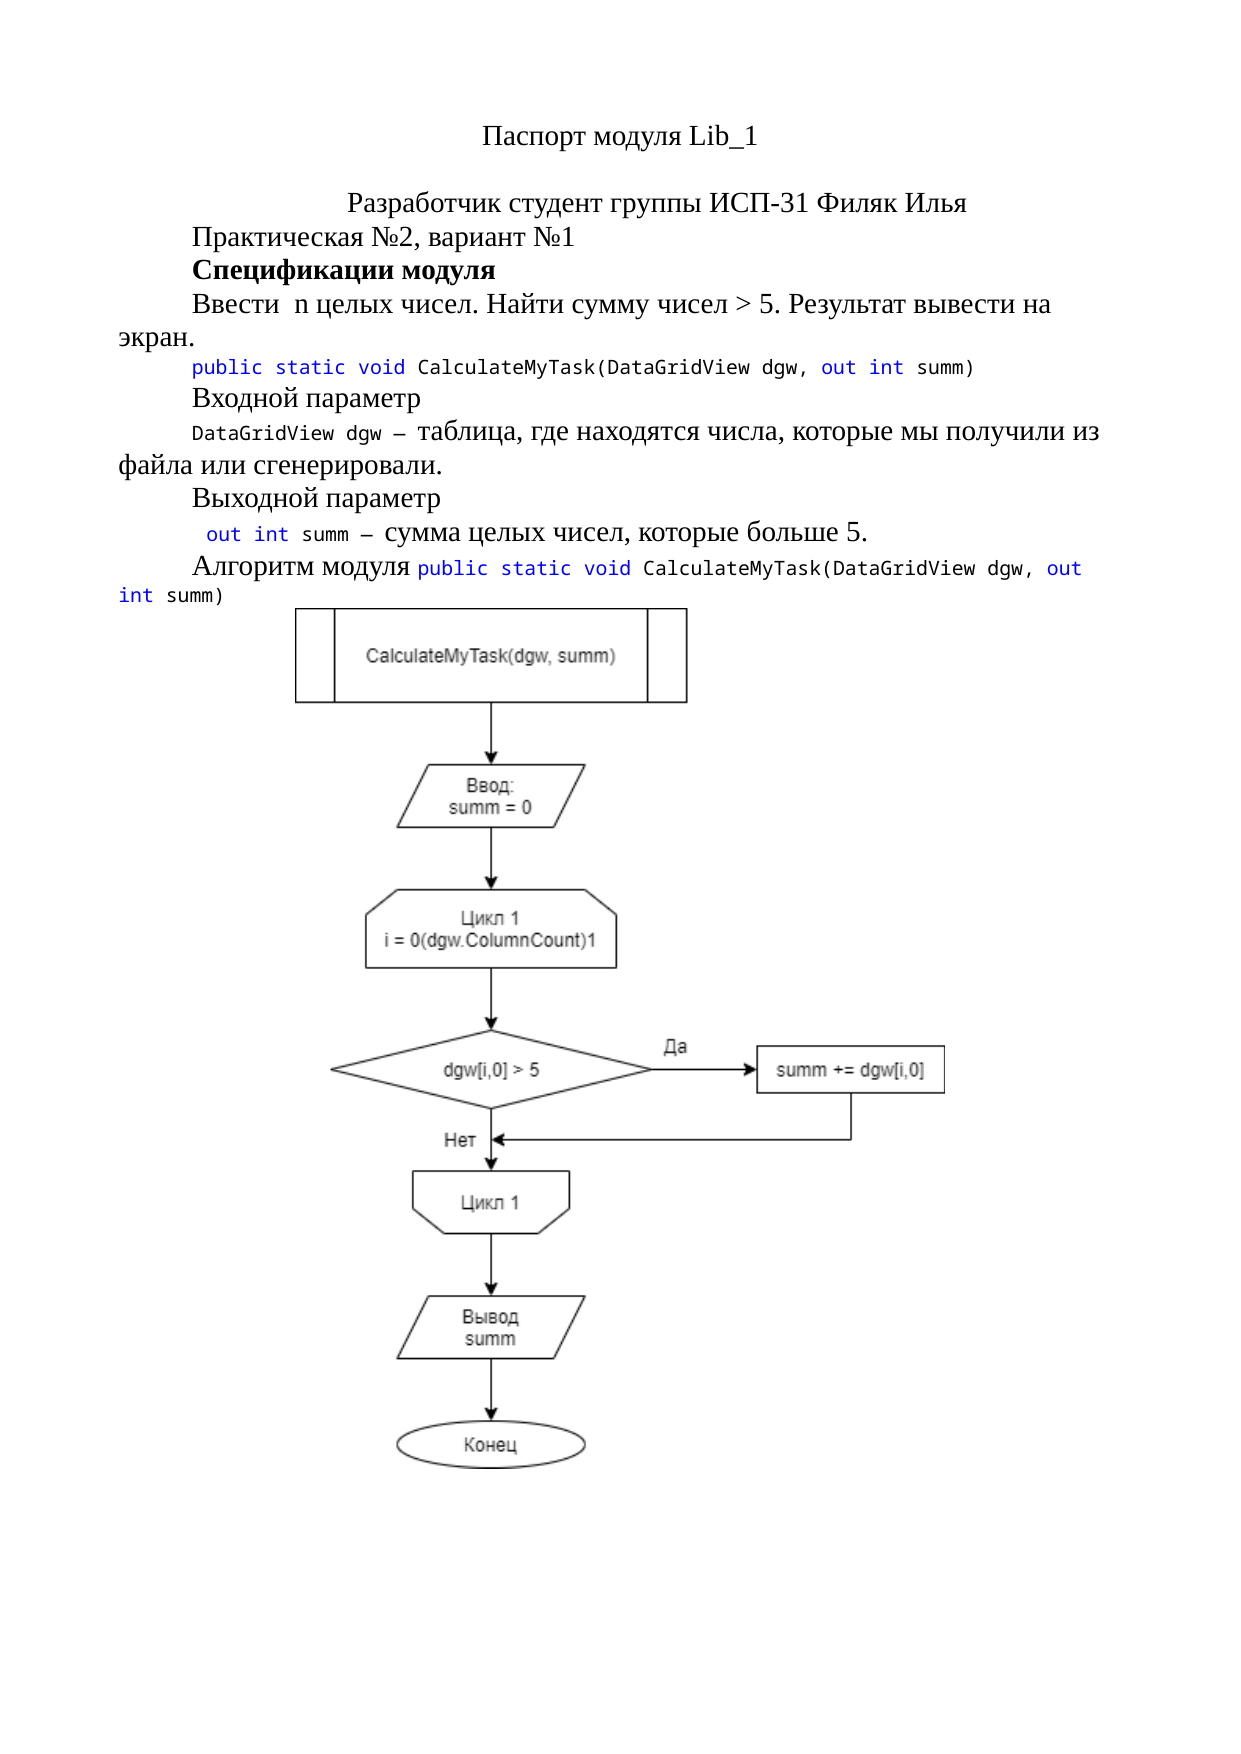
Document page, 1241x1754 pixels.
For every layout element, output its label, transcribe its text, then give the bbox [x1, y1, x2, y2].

text Практическая №2, вариант №1 [118, 219, 1122, 252]
text Паспорт модуля Lib_1 [118, 118, 1122, 152]
text out int summ — сумма целых чисел, которые больше 5. [118, 514, 1122, 548]
text Спецификации модуля [118, 252, 1122, 286]
text Алгоритм модуля public static void CalculateMyTask(DataGridView dgw, out int summ) [118, 548, 1122, 608]
text DataGridView dgw — таблица, где находятся числа, которые мы получили из файла или сгенерировали. [118, 413, 1122, 481]
text Выходной параметр [118, 481, 1122, 514]
text Входной параметр [118, 380, 1122, 413]
text Ввести n целых чисел. Найти сумму чисел > 5. Результат вывести на экран. [118, 286, 1122, 353]
text Разработчик студент группы ИСП-31 Филяк Илья [118, 185, 1122, 219]
picture [295, 608, 945, 1469]
text public static void CalculateMyTask(DataGridView dgw, out int summ) [118, 353, 1122, 380]
